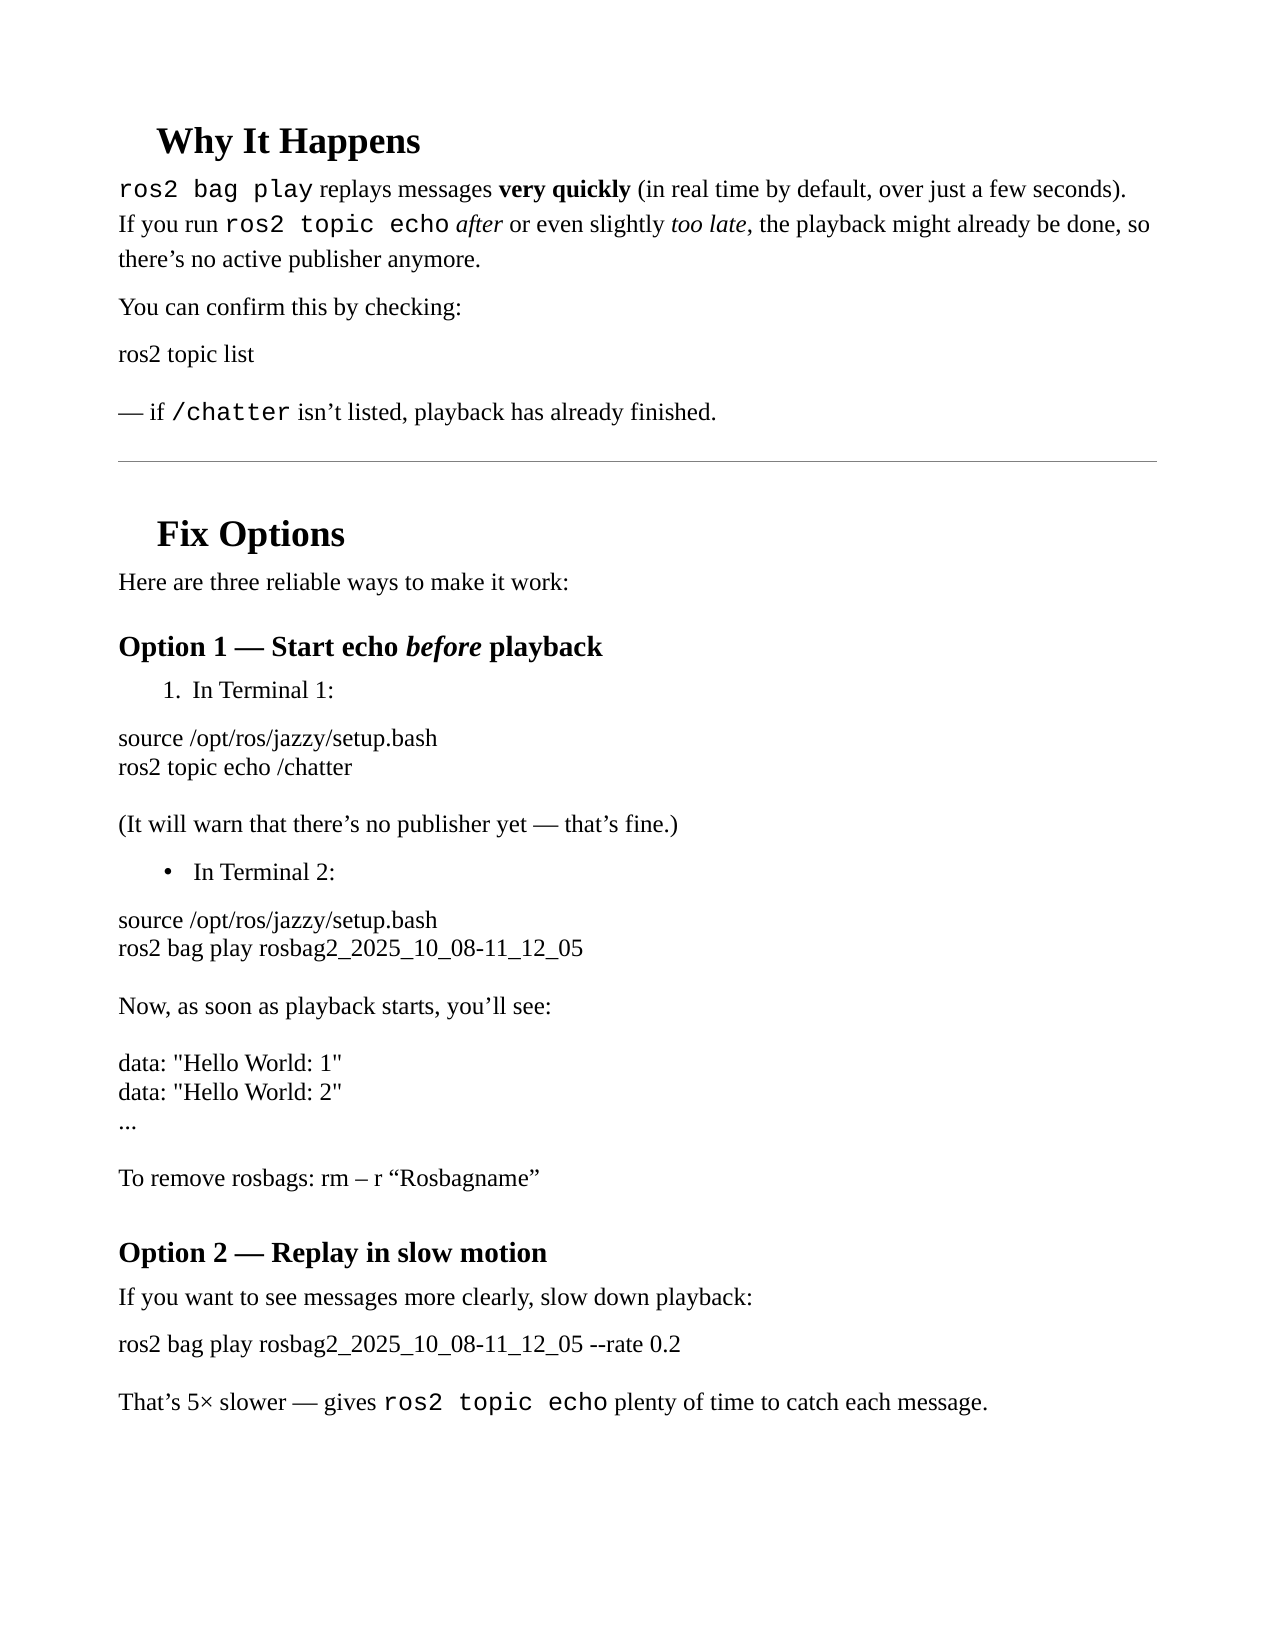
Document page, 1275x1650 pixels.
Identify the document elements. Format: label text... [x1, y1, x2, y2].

subtitle Option 1 — Start echo before playback [118, 629, 1157, 663]
list In Terminal 2: [164, 857, 1157, 886]
text ros2 bag play rosbag2_2025_10_08-11_12_05 --rate 0.2 [118, 1329, 1157, 1387]
text Here are three reliable ways to make it work: [118, 567, 1157, 596]
text If you want to see messages more clearly, slow down playback: [118, 1282, 1157, 1310]
text data: "Hello World: 1" data: "Hello World: 2" ... [118, 1048, 1157, 1163]
text (It will warn that there’s no publisher yet — that’s fine.) [118, 809, 1157, 838]
text ros2 bag play replays messages very quickly (in real time by default, over just a few seconds). If you run ros2 topic echo after or even slightly too late, the playback might already be done, so there’s no active publisher anymore. [118, 174, 1157, 273]
subtitle ✅ Fix Options [118, 512, 1157, 555]
text You can confirm this by checking: [118, 292, 1157, 320]
text That’s 5× slower — gives ros2 topic echo plenty of time to catch each message. [118, 1387, 1157, 1417]
text — if /chatter isn’t listed, playback has already finished. [118, 397, 1157, 427]
text To remove rosbags: rm – r “Rosbagname” [118, 1163, 1157, 1192]
text Now, as soon as playback starts, you’ll see: [118, 991, 1157, 1020]
subtitle Option 2 — Replay in slow motion [118, 1236, 1157, 1269]
subtitle 🧩 Why It Happens [118, 118, 1157, 161]
text source /opt/ros/jazzy/setup.bash ros2 topic echo /chatter [118, 723, 1157, 809]
list In Terminal 1: [162, 676, 1157, 704]
text source /opt/ros/jazzy/setup.bash ros2 bag play rosbag2_2025_10_08-11_12_05 [118, 905, 1157, 991]
text ros2 topic list [118, 339, 1157, 397]
